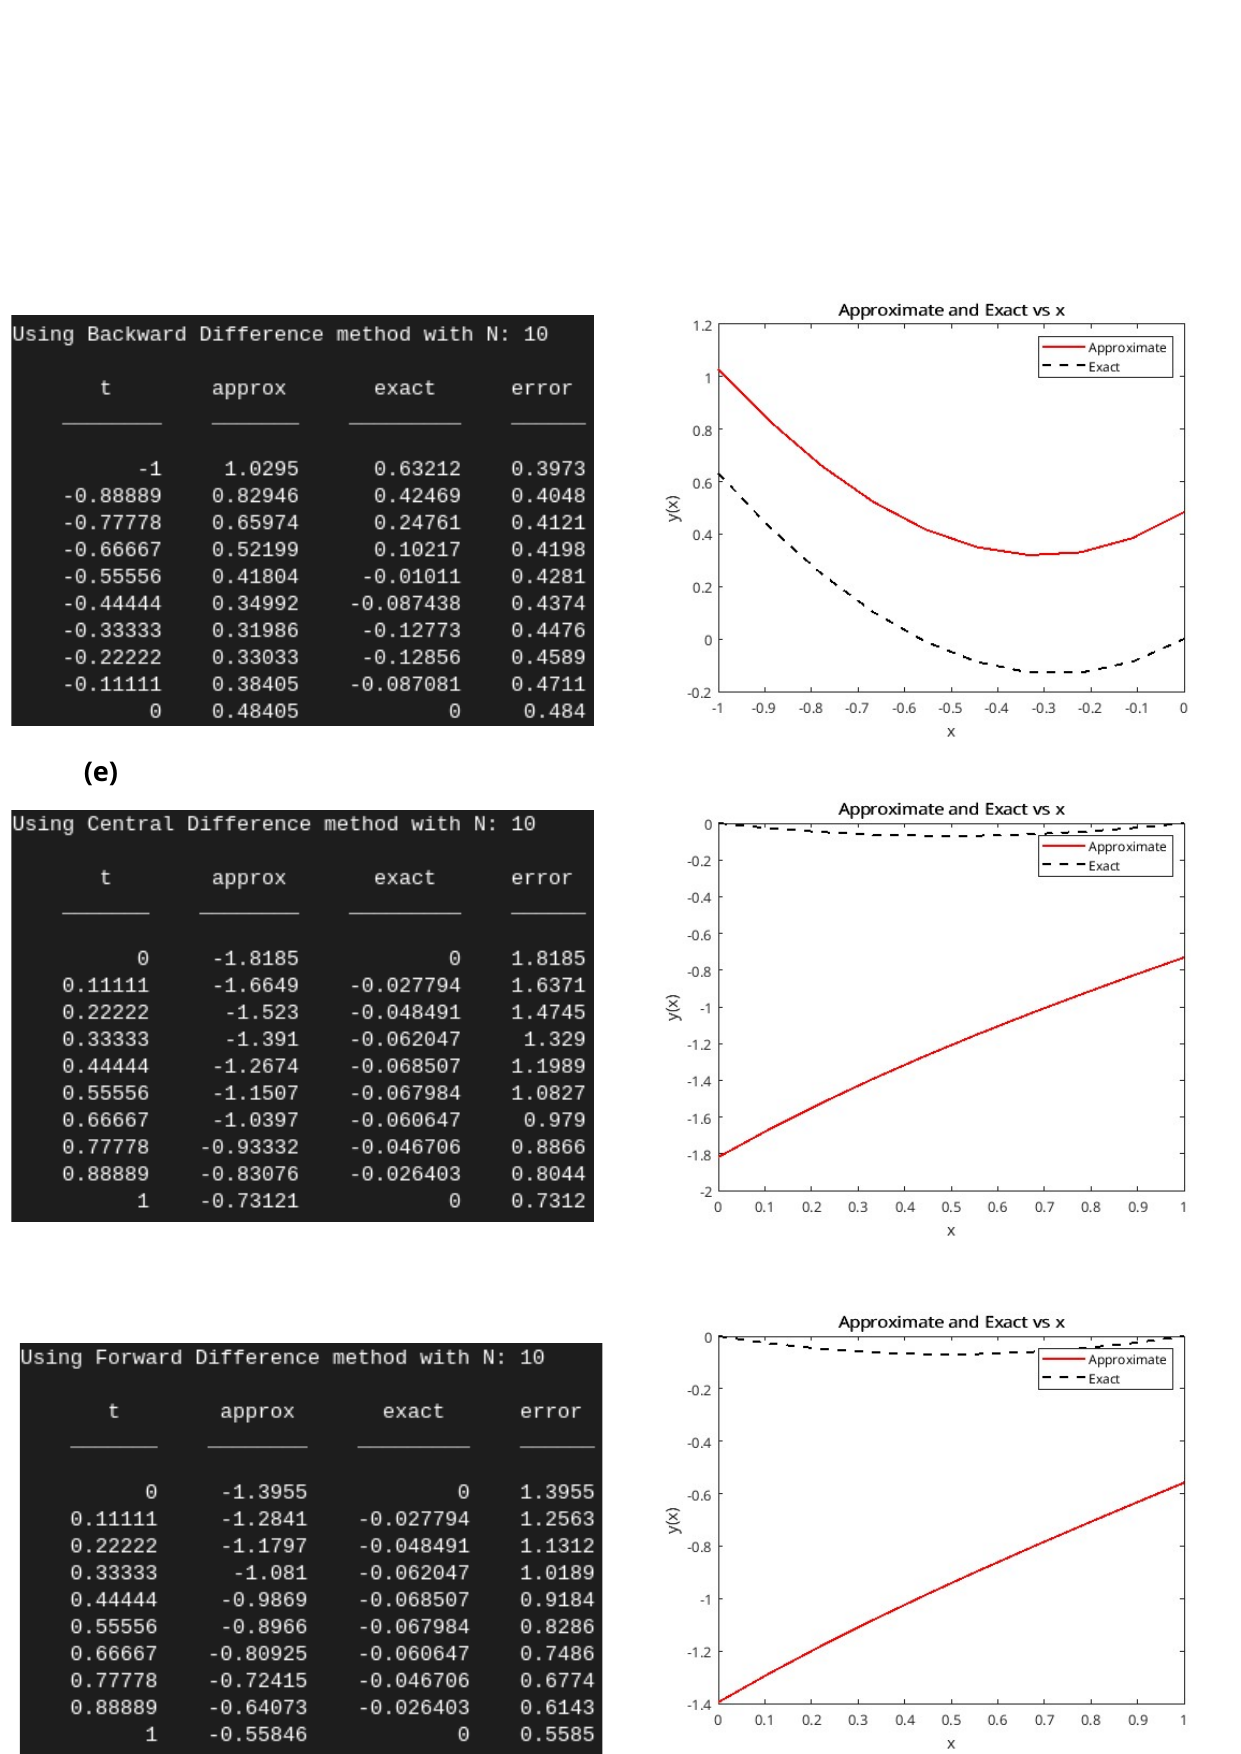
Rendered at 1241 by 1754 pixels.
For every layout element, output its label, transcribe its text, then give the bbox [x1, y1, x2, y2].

picture [640, 291, 1241, 742]
picture [640, 791, 1241, 1241]
picture [11, 315, 594, 726]
picture [19, 1343, 603, 1754]
text (e) [83, 753, 1152, 790]
picture [640, 1303, 1241, 1754]
picture [11, 810, 594, 1222]
